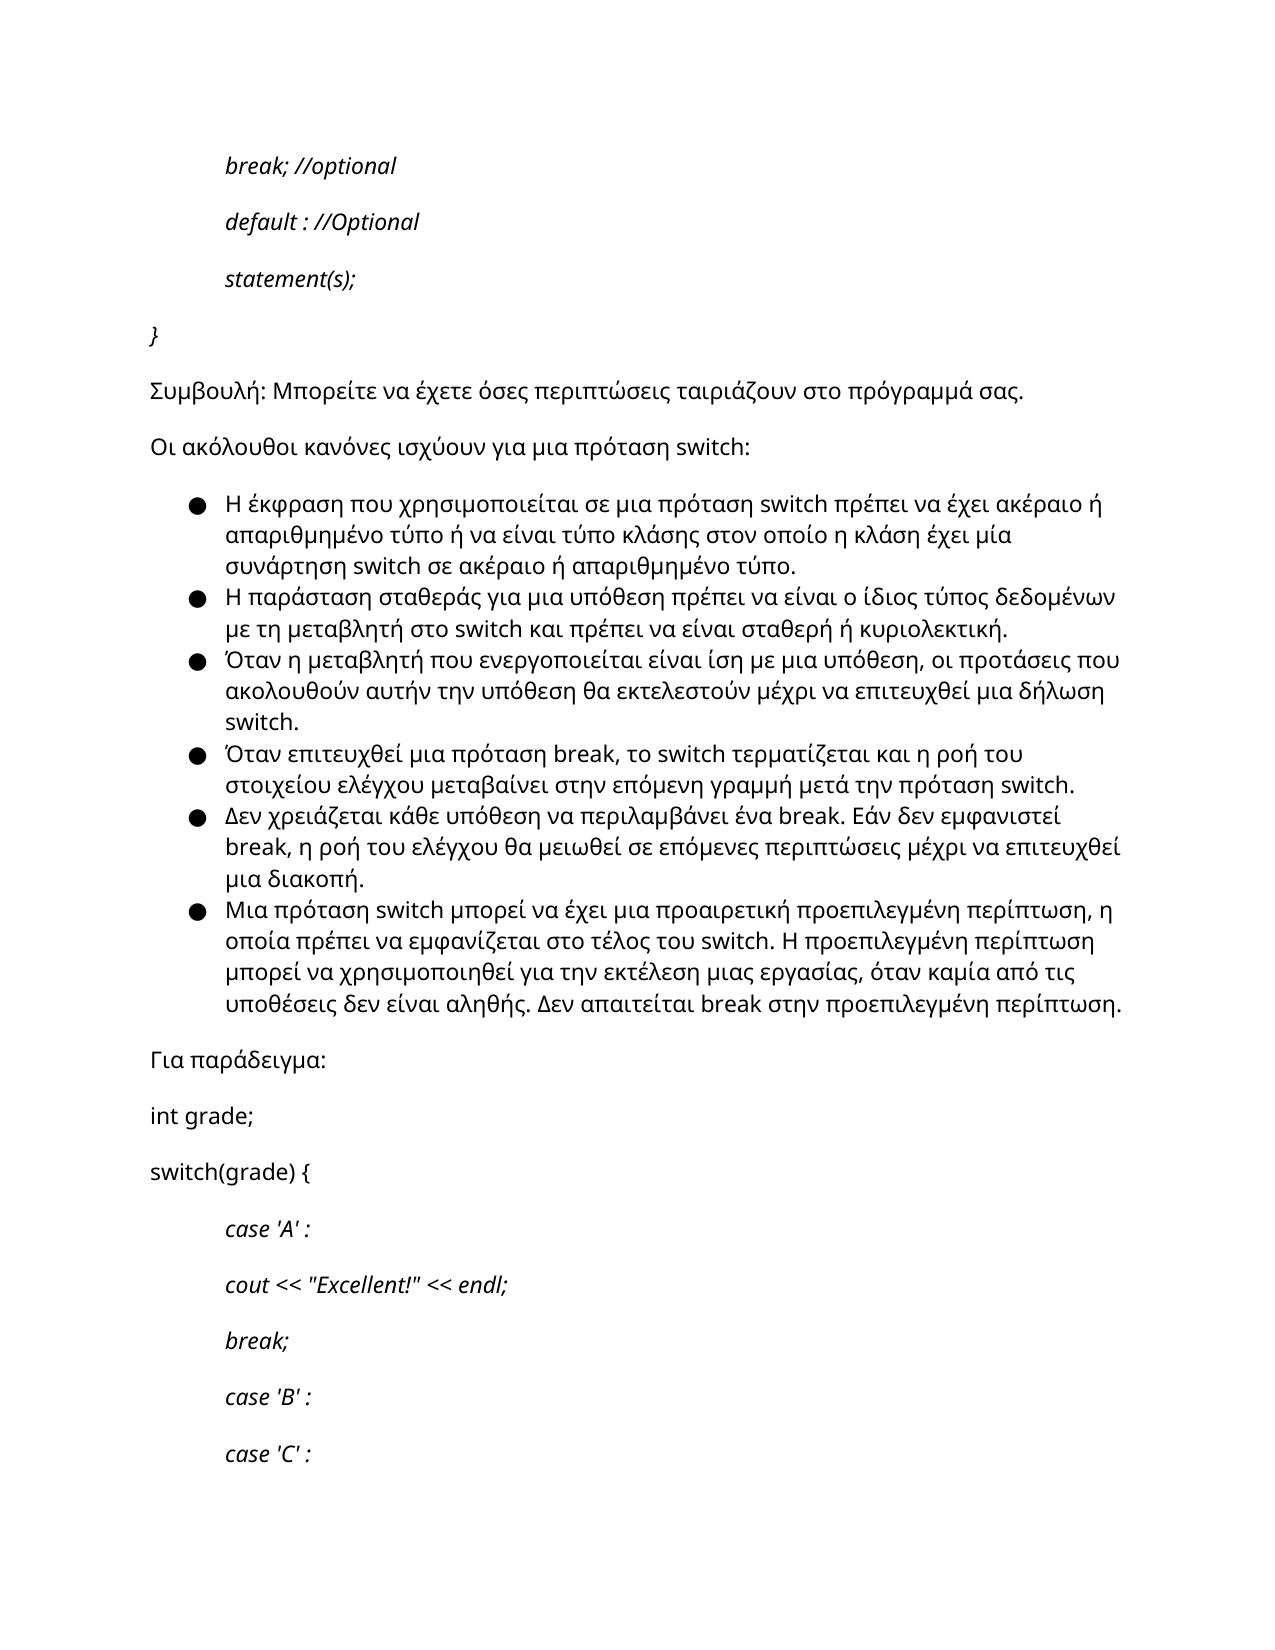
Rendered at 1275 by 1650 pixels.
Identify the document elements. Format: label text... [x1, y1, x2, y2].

list Μια πρόταση switch μπορεί να έχει μια προαιρετική προεπιλεγμένη περίπτωση, η οποία πρέπει να εμφανίζεται στο τέλος του switch. Η προεπιλεγμένη περίπτωση μπορεί να χρησιμοποιηθεί για την εκτέλεση μιας εργασίας, όταν καμία από τις υποθέσεις δεν είναι αληθής. Δεν απαιτείται break στην προεπιλεγμένη περίπτωση. [187, 894, 1125, 1019]
list Η έκφραση που χρησιμοποιείται σε μια πρόταση switch πρέπει να έχει ακέραιο ή απαριθμημένο τύπο ή να είναι τύπο κλάσης στον οποίο η κλάση έχει μία συνάρτηση switch σε ακέραιο ή απαριθμημένο τύπο. [187, 487, 1125, 581]
text Για παράδειγμα: [150, 1044, 1125, 1075]
text Οι ακόλουθοι κανόνες ισχύουν για μια πρόταση switch: [150, 431, 1125, 462]
list Όταν η μεταβλητή που ενεργοποιείται είναι ίση με μια υπόθεση, οι προτάσεις που ακολουθούν αυτήν την υπόθεση θα εκτελεστούν μέχρι να επιτευχθεί μια δήλωση switch. [187, 644, 1125, 737]
text break; [150, 1325, 1125, 1356]
text case 'B' : [150, 1381, 1125, 1412]
text Συμβουλή: Μπορείτε να έχετε όσες περιπτώσεις ταιριάζουν στο πρόγραμμά σας. [150, 375, 1125, 406]
list Η παράσταση σταθεράς για μια υπόθεση πρέπει να είναι ο ίδιος τύπος δεδομένων με τη μεταβλητή στο switch και πρέπει να είναι σταθερή ή κυριολεκτική. [187, 581, 1125, 644]
text cout << "Excellent!" << endl; [150, 1269, 1125, 1300]
text } [150, 319, 1125, 350]
list Όταν επιτευχθεί μια πρόταση break, το switch τερματίζεται και η ροή του στοιχείου ελέγχου μεταβαίνει στην επόμενη γραμμή μετά την πρόταση switch. [187, 737, 1125, 800]
text default : //Optional [150, 206, 1125, 237]
text case 'A' : [150, 1212, 1125, 1244]
text switch(grade) { [150, 1156, 1125, 1187]
text statement(s); [150, 262, 1125, 294]
text break; //optional [150, 150, 1125, 181]
text case 'C' : [150, 1437, 1125, 1469]
list Δεν χρειάζεται κάθε υπόθεση να περιλαμβάνει ένα break. Εάν δεν εμφανιστεί break, η ροή του ελέγχου θα μειωθεί σε επόμενες περιπτώσεις μέχρι να επιτευχθεί μια διακοπή. [187, 800, 1125, 894]
text int grade; [150, 1100, 1125, 1131]
